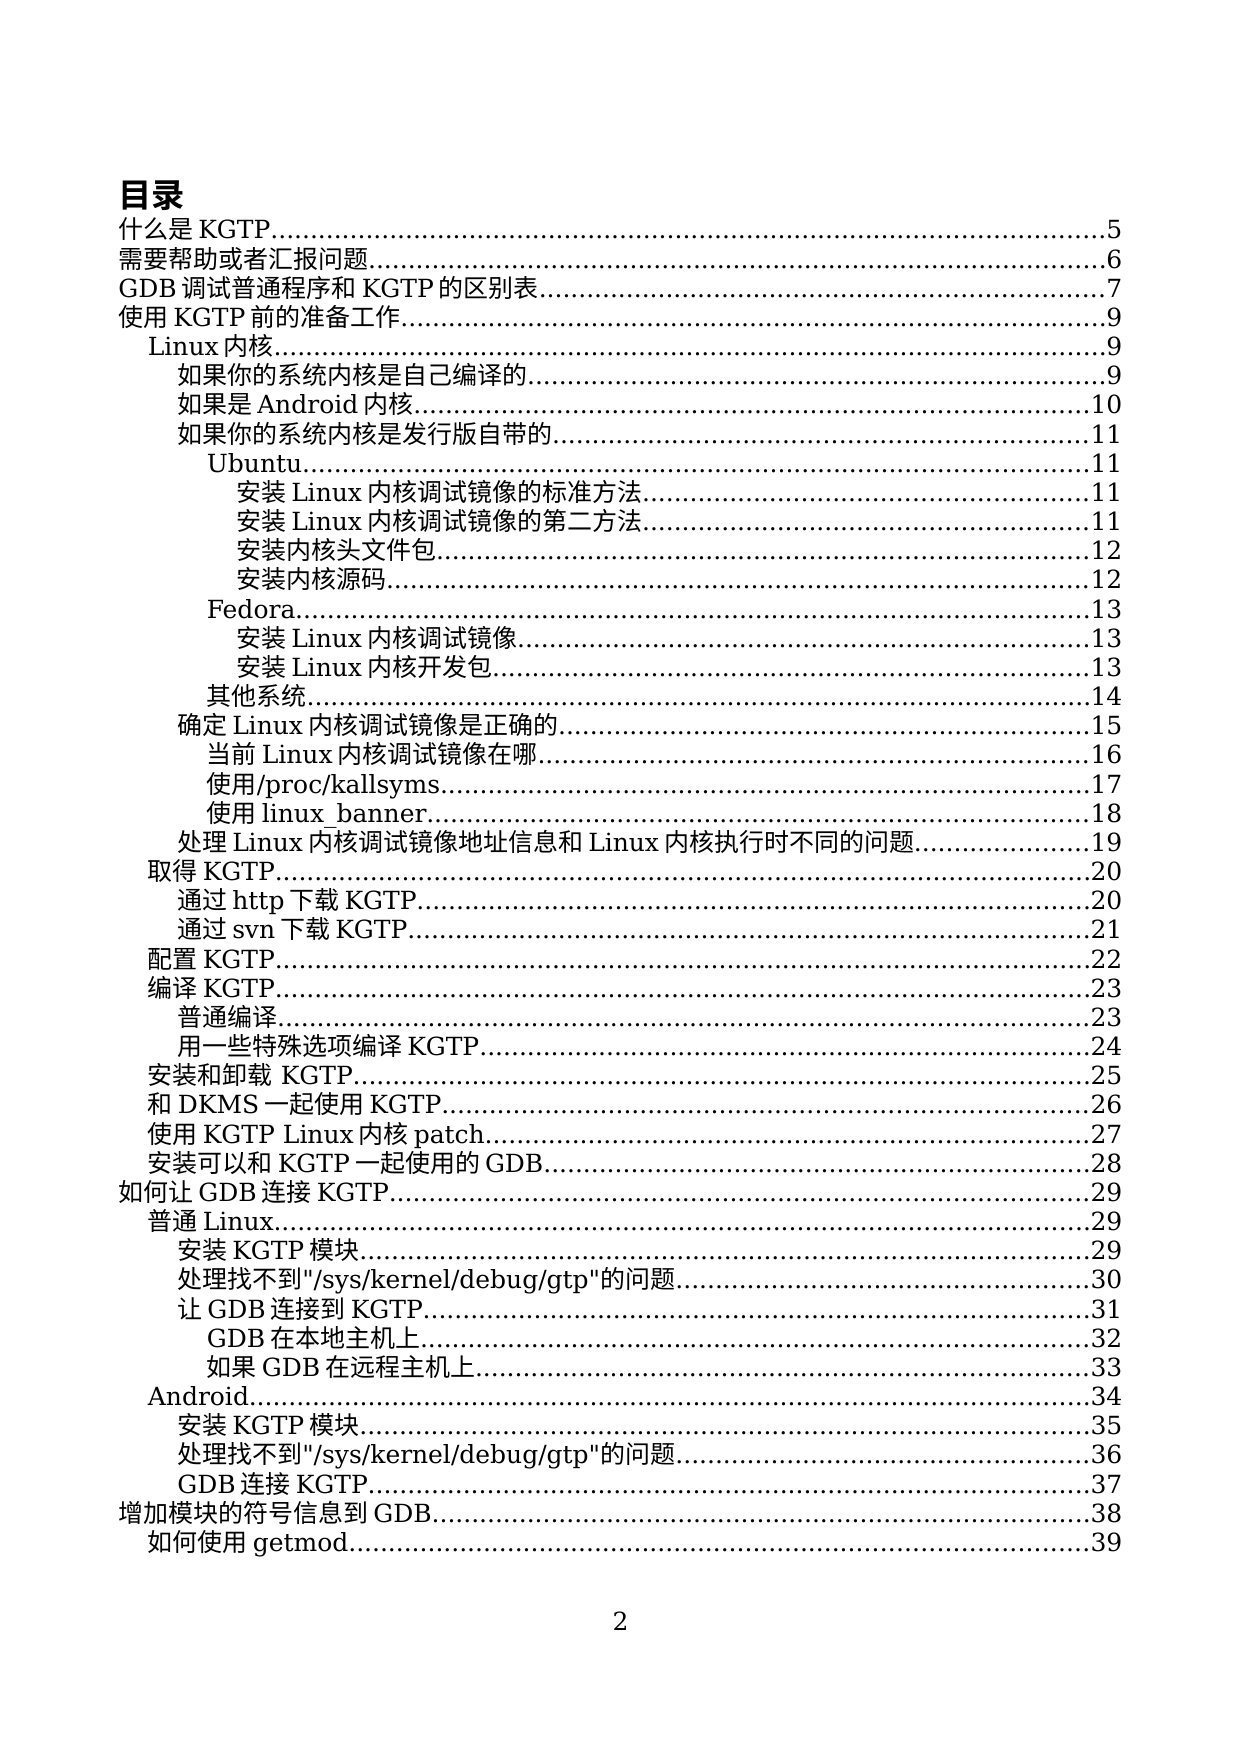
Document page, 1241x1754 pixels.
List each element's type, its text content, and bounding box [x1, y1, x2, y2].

text 如果GDB在远程主机上 33 [207, 1353, 1122, 1382]
text 什么是KGTP 5 [118, 216, 1122, 245]
text 用一些特殊选项编译KGTP 24 [177, 1032, 1122, 1061]
text 如何使用getmod 39 [148, 1528, 1122, 1557]
text Android 34 [148, 1382, 1122, 1411]
text Linux内核 9 [148, 332, 1122, 361]
text 安装Linux内核调试镜像的标准方法 11 [236, 478, 1122, 507]
text 配置KGTP 22 [148, 945, 1122, 974]
text 需要帮助或者汇报问题 6 [118, 245, 1122, 274]
text GDB调试普通程序和KGTP的区别表 7 [118, 274, 1122, 303]
text 使用/proc/kallsyms 17 [207, 770, 1122, 799]
text 安装KGTP模块 35 [177, 1411, 1122, 1441]
subtitle 目录 [118, 177, 1122, 216]
text 使用KGTP Linux内核patch 27 [148, 1120, 1122, 1149]
text GDB连接KGTP 37 [177, 1470, 1122, 1499]
text 编译KGTP 23 [148, 974, 1122, 1003]
text 让GDB连接到KGTP 31 [177, 1295, 1122, 1324]
text 和DKMS一起使用KGTP 26 [148, 1091, 1122, 1120]
text 处理Linux内核调试镜像地址信息和Linux内核执行时不同的问题 19 [177, 828, 1122, 857]
text GDB在本地主机上 32 [207, 1324, 1122, 1353]
text Ubuntu 11 [207, 449, 1122, 478]
text 如果你的系统内核是发行版自带的 11 [177, 420, 1122, 449]
text 确定Linux内核调试镜像是正确的 15 [177, 711, 1122, 741]
text 安装Linux内核调试镜像的第二方法 11 [236, 507, 1122, 536]
text 取得KGTP 20 [148, 857, 1122, 886]
text 处理找不到"/sys/kernel/debug/gtp"的问题 36 [177, 1441, 1122, 1470]
text 使用KGTP前的准备工作 9 [118, 303, 1122, 332]
text 处理找不到"/sys/kernel/debug/gtp"的问题 30 [177, 1266, 1122, 1295]
text 当前Linux内核调试镜像在哪 16 [207, 741, 1122, 770]
text 安装KGTP模块 29 [177, 1236, 1122, 1266]
text 普通编译 23 [177, 1003, 1122, 1032]
text 通过svn下载KGTP 21 [177, 916, 1122, 945]
text 如何让GDB连接KGTP 29 [118, 1178, 1122, 1207]
text 如果你的系统内核是自己编译的 9 [177, 361, 1122, 391]
text 安装Linux内核开发包 13 [236, 653, 1122, 682]
text 安装内核头文件包 12 [236, 536, 1122, 566]
text 安装可以和KGTP一起使用的GDB 28 [148, 1149, 1122, 1178]
text 增加模块的符号信息到GDB 38 [118, 1499, 1122, 1528]
text 其他系统 14 [207, 682, 1122, 711]
text Fedora 13 [207, 595, 1122, 624]
text 安装内核源码 12 [236, 566, 1122, 595]
text 使用linux_banner 18 [207, 799, 1122, 828]
text 普通Linux 29 [148, 1207, 1122, 1236]
text 安装和卸载 KGTP 25 [148, 1061, 1122, 1091]
text 安装Linux内核调试镜像 13 [236, 624, 1122, 653]
text 通过http下载KGTP 20 [177, 886, 1122, 916]
text 如果是Android内核 10 [177, 391, 1122, 420]
